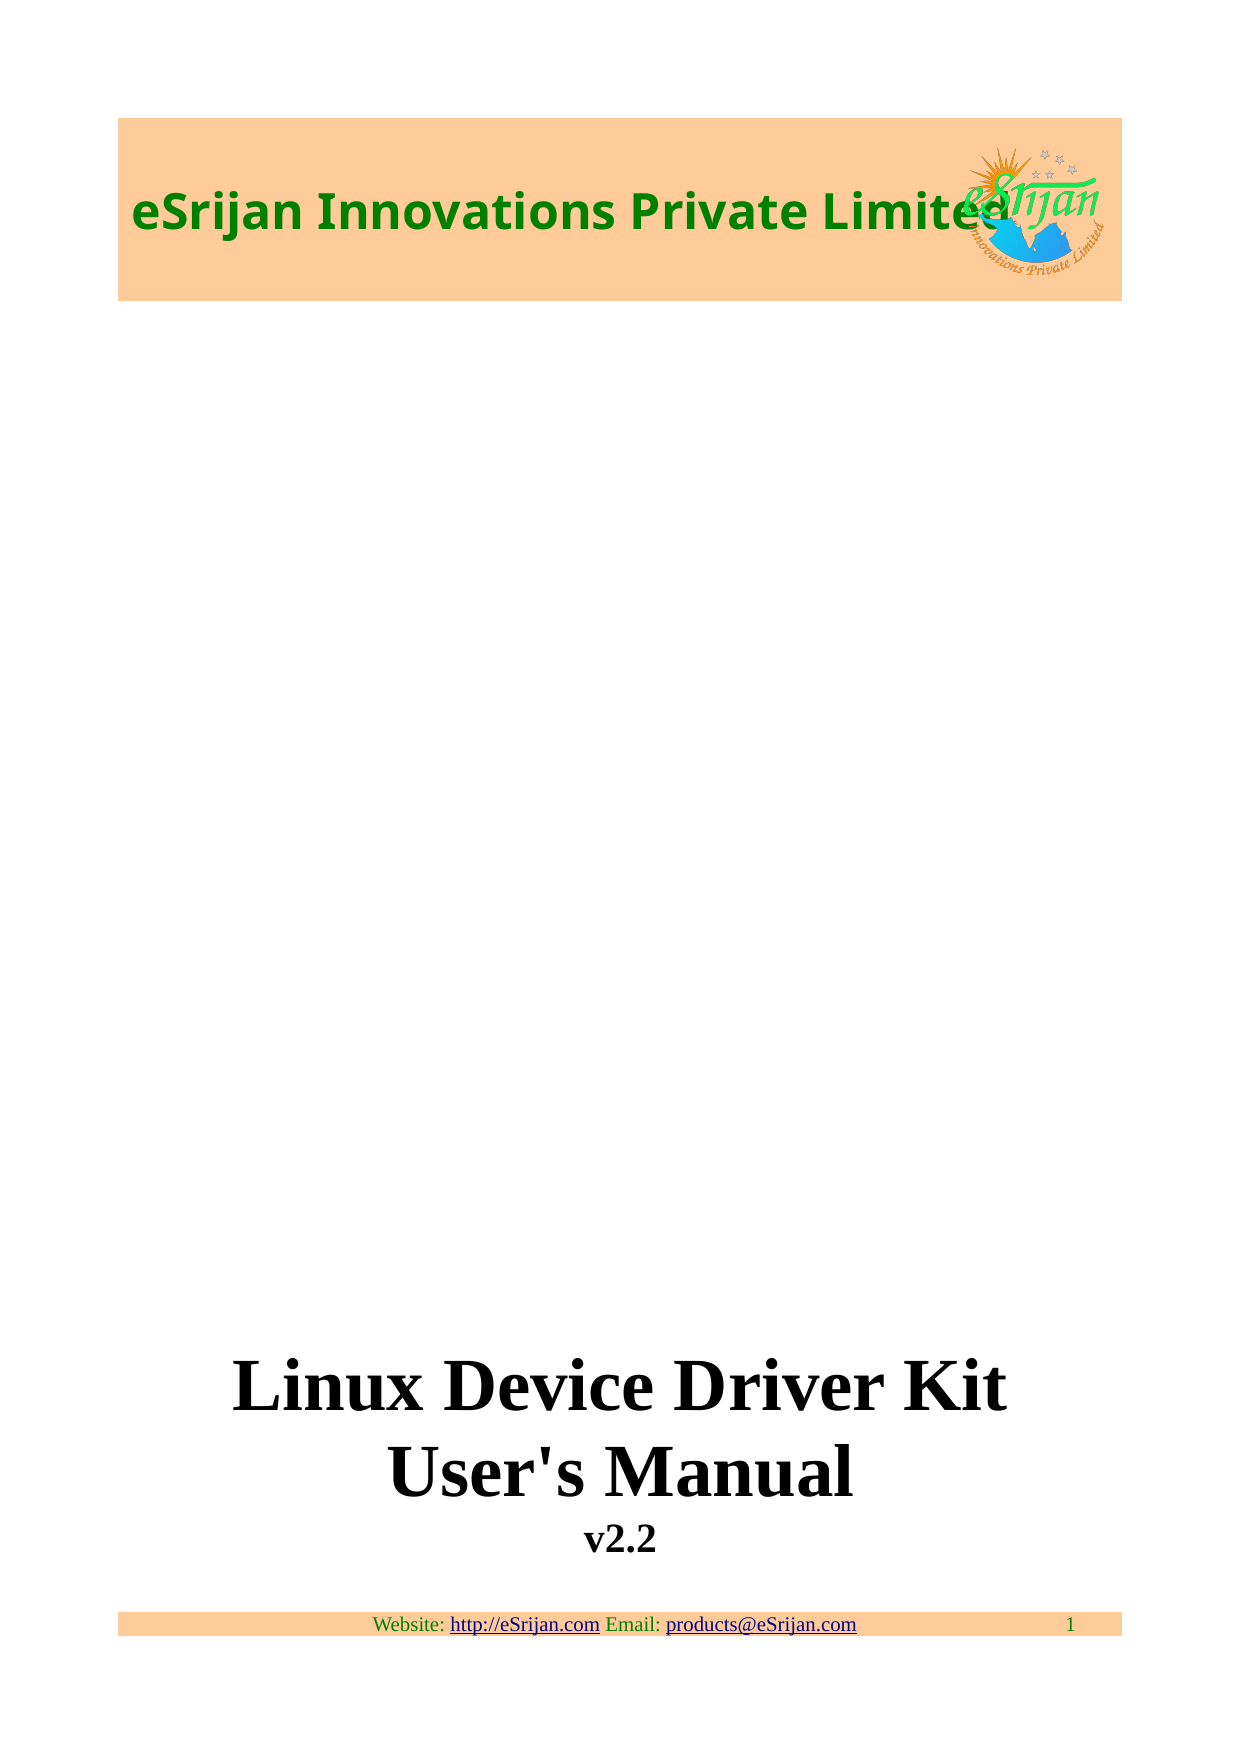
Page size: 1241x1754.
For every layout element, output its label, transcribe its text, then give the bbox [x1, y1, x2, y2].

text v2.2 [118, 1513, 1122, 1561]
text User's Manual [118, 1427, 1122, 1513]
picture [958, 126, 1114, 282]
text Linux Device Driver Kit [118, 1341, 1122, 1427]
